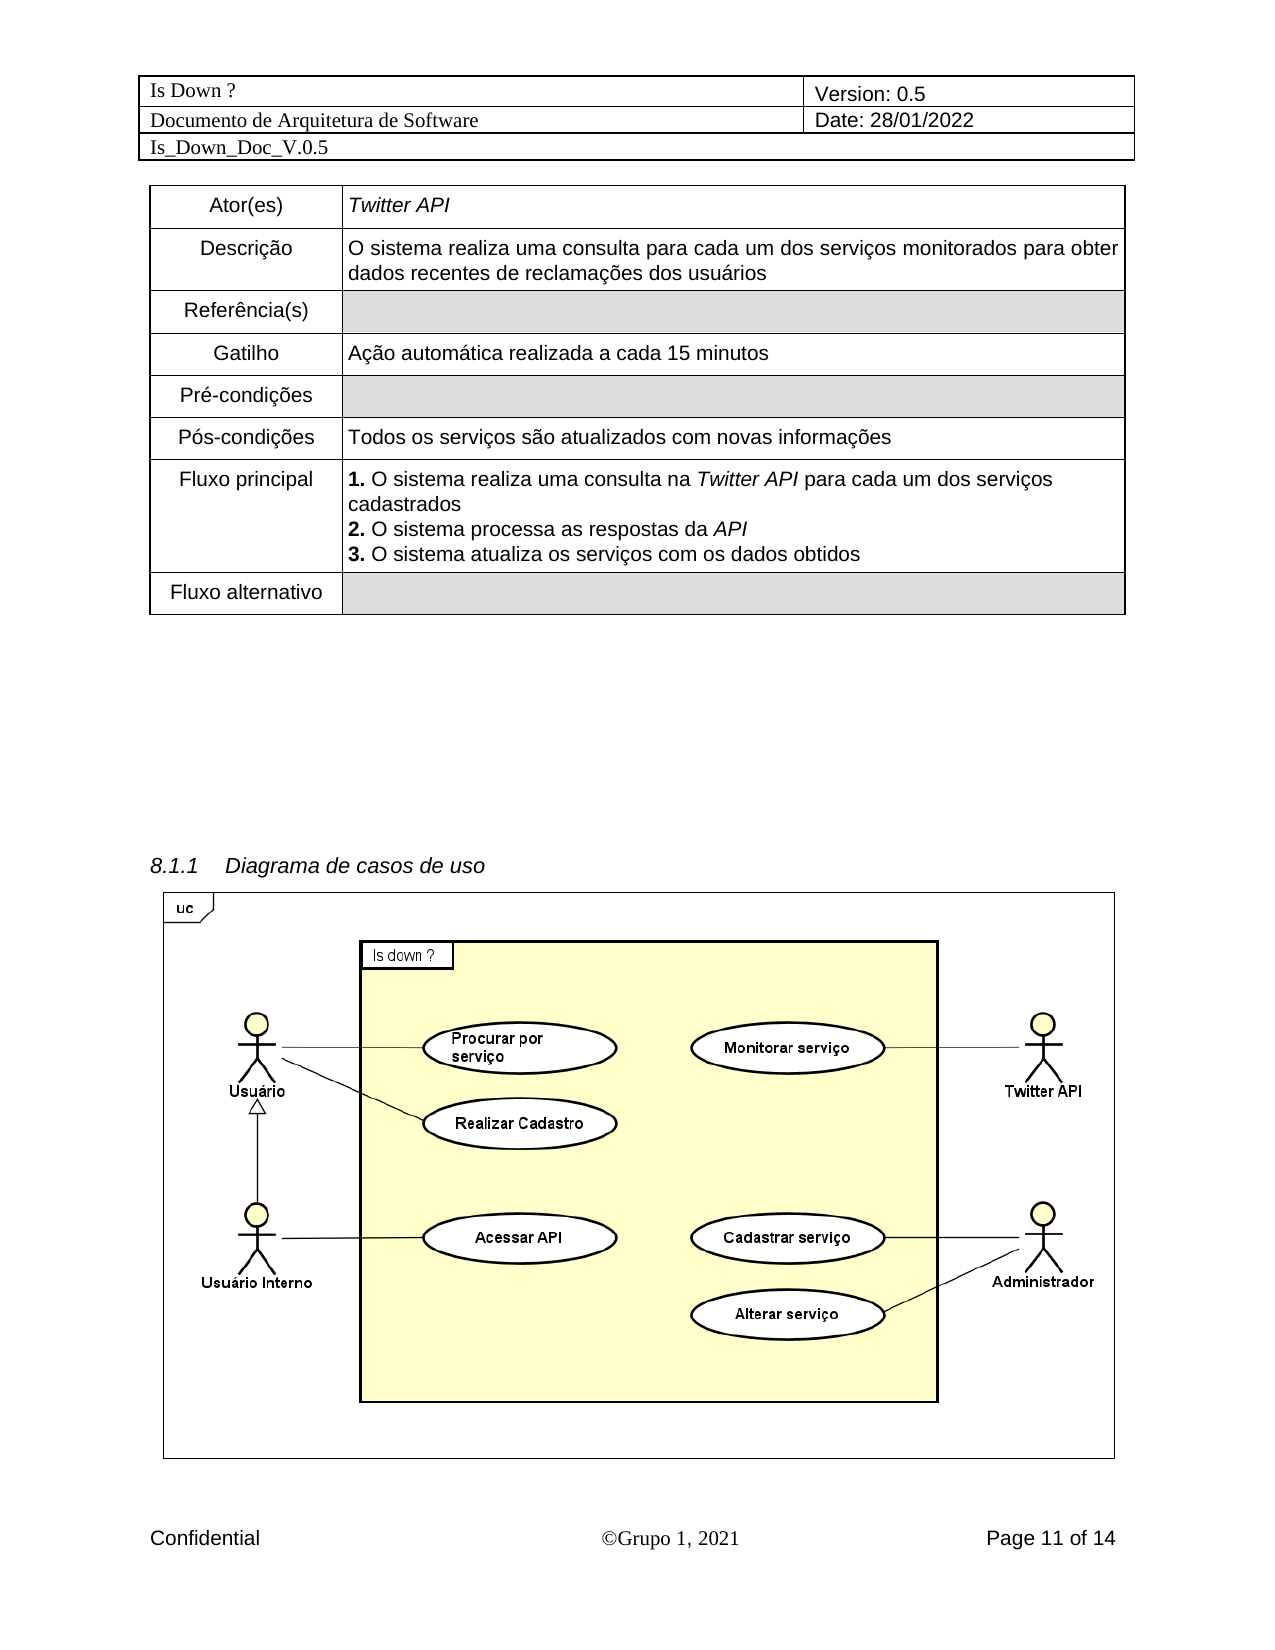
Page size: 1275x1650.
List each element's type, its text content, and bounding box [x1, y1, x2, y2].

table_cell Pós-condições [151, 418, 342, 459]
table_cell Fluxo alternativo [151, 573, 342, 614]
table_cell Gatilho [151, 334, 342, 375]
table_cell 1. O sistema realiza uma consulta na Twitter API para cada um dos serviços cadastrados 2. O sistema processa as respostas da API 3. O sistema atualiza os serviços com os dados obtidos [343, 460, 1124, 572]
table_cell Todos os serviços são atualizados com novas informações [343, 418, 1124, 459]
table_cell O sistema realiza uma consulta para cada um dos serviços monitorados para obter dados recentes de reclamações dos usuários [343, 229, 1124, 290]
subtitle Diagrama de casos de uso [150, 853, 1125, 878]
table_cell [343, 573, 1124, 614]
table_cell Ação automática realizada a cada 15 minutos [343, 334, 1124, 375]
table_cell Pré-condições [151, 376, 342, 417]
table_cell Fluxo principal [151, 460, 342, 572]
table_cell Descrição [151, 229, 342, 290]
table_cell [343, 376, 1124, 417]
table_cell Ator(es) [151, 186, 342, 228]
picture [150, 879, 1125, 1470]
table_cell Referência(s) [151, 291, 342, 332]
table_cell Twitter API [343, 186, 1124, 228]
table_cell [343, 291, 1124, 332]
